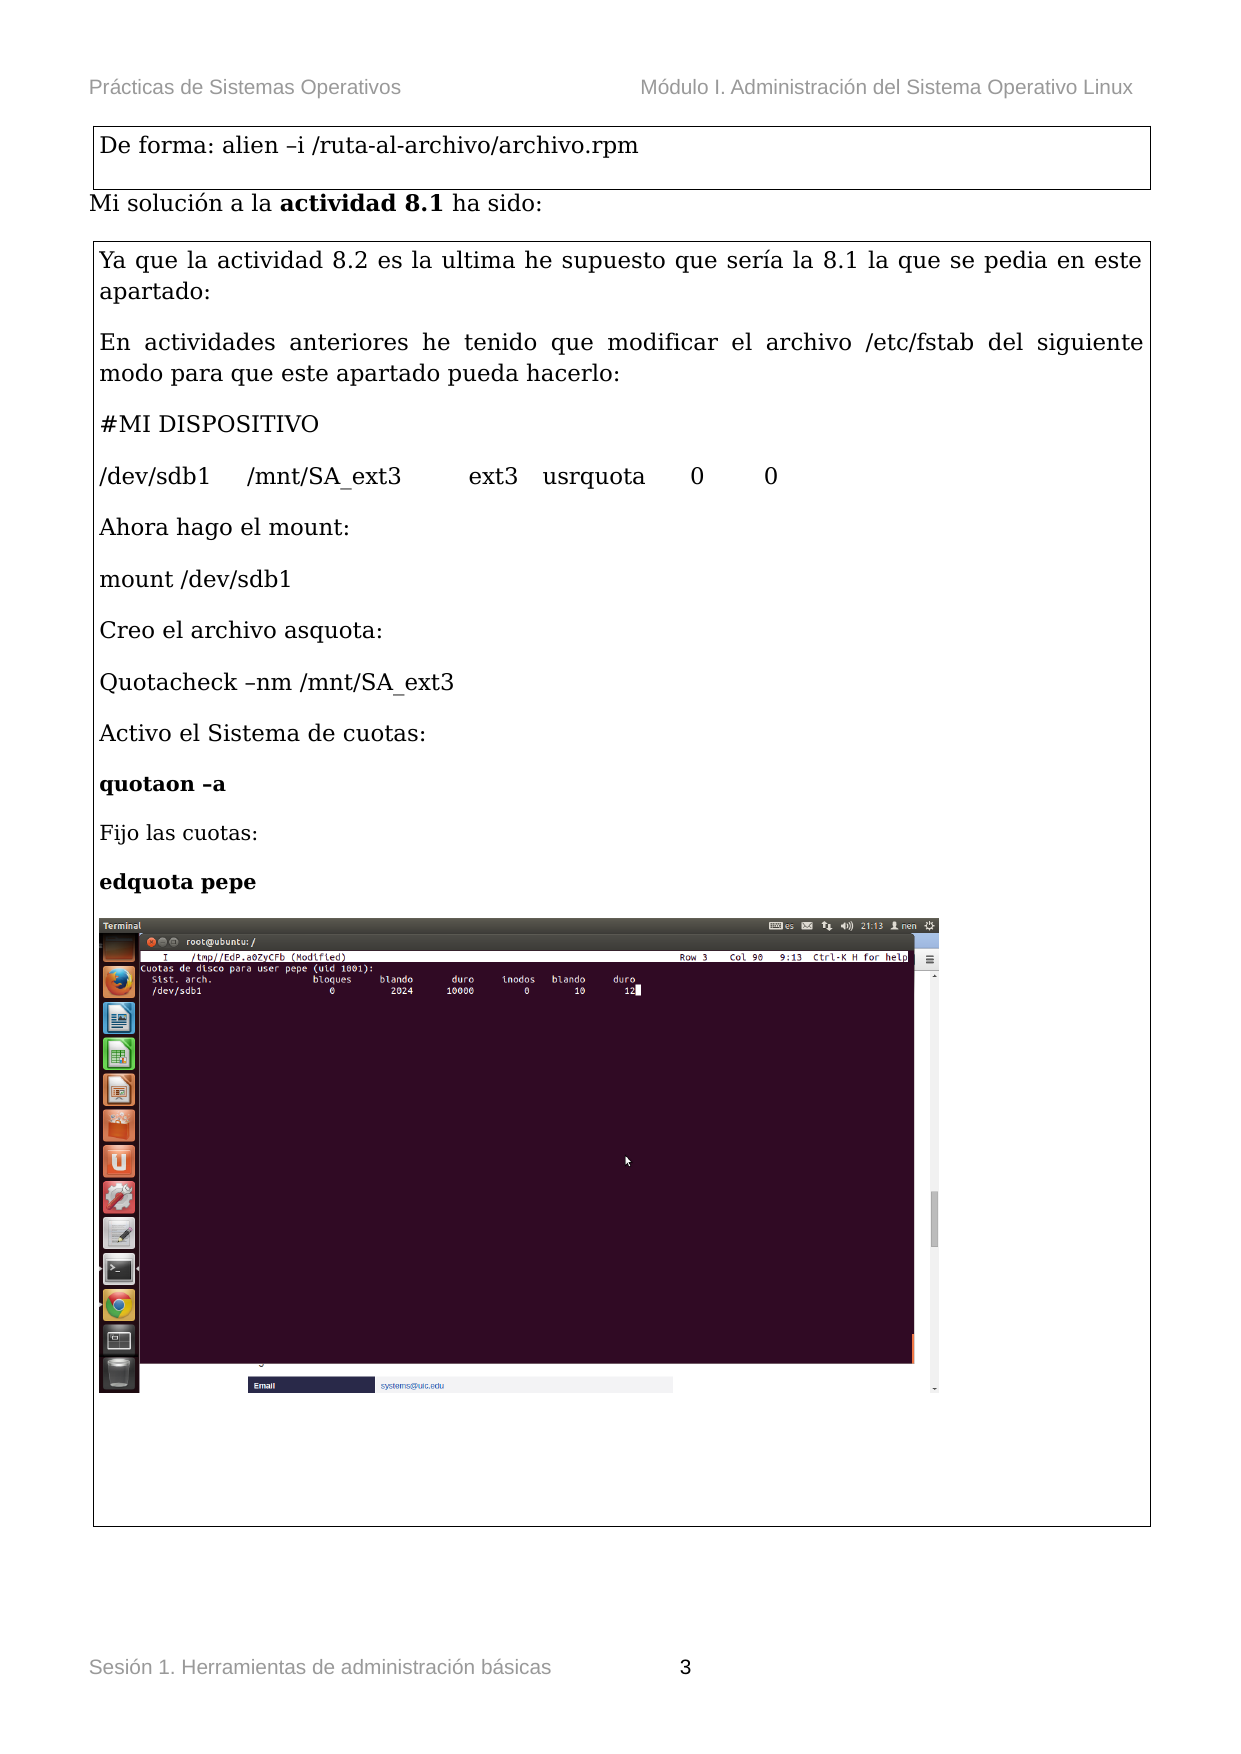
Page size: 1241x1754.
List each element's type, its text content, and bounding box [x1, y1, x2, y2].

table_header De forma: alien –i /ruta-al-archivo/archivo.rpm [94, 127, 1150, 189]
text Mi solución a la actividad 8.1 ha sido: [89, 189, 1146, 216]
table_header Ya que la actividad 8.2 es la ultima he supuesto que sería la 8.1 la que se pedia en este apartado: En actividades anteriores he tenido que modificar el archivo /etc/fstab del siguiente modo para que este apartado pueda hacerlo: #MI DISPOSITIVO /dev/sdb1 /mnt/SA_ext3 ext3 usrquota 0 0 Ahora hago el mount: mount /dev/sdb1 Creo el archivo asquota: Quotacheck –nm /mnt/SA_ext3 Activo el Sistema de cuotas: quotaon –a Fijo las cuotas: edquota pepe [94, 242, 1150, 1526]
